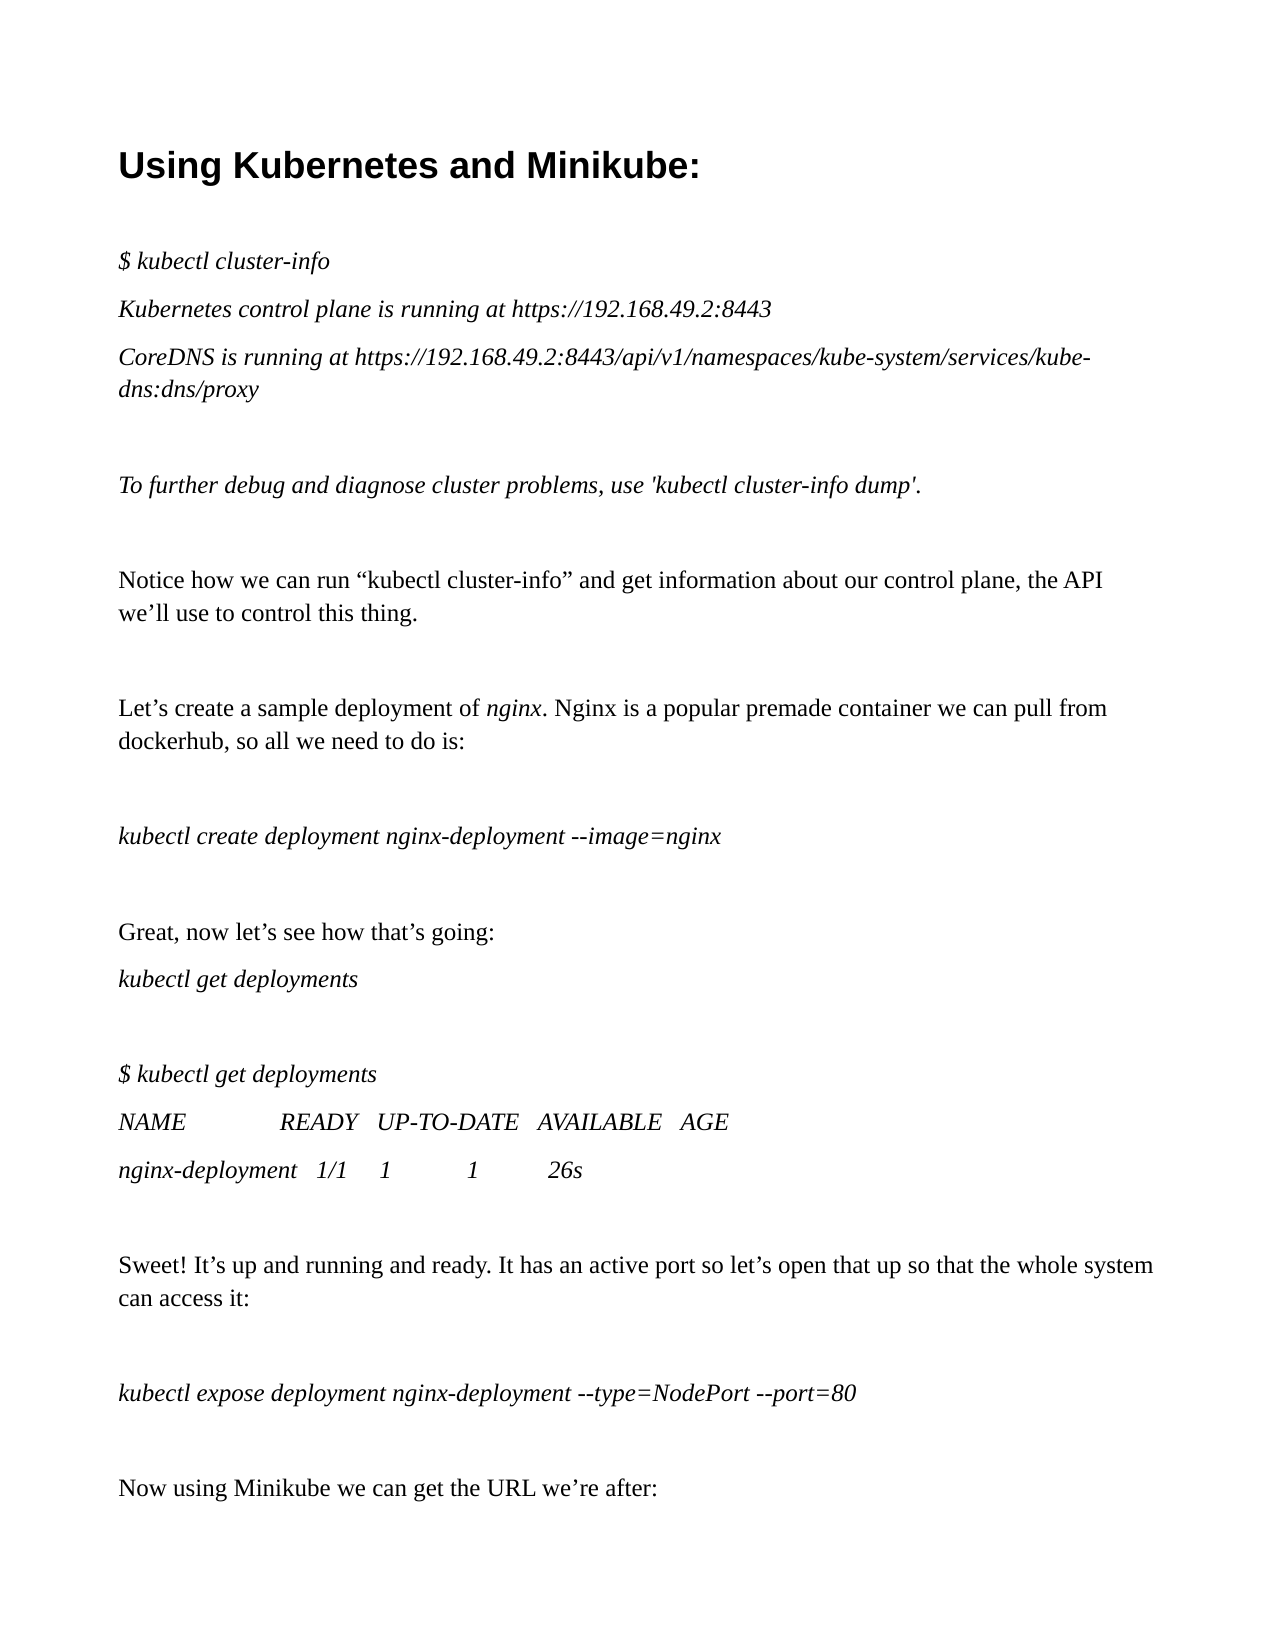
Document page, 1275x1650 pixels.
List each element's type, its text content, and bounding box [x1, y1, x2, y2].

subtitle Using Kubernetes and Minikube: [118, 143, 1157, 186]
text CoreDNS is running at https://192.168.49.2:8443/api/v1/namespaces/kube-system/services/kube-dns:dns/proxy [118, 342, 1157, 403]
text To further debug and diagnose cluster problems, use 'kubectl cluster-info dump'. [118, 470, 1157, 498]
text $ kubectl cluster-info [118, 246, 1157, 275]
text $ kubectl get deployments [118, 1059, 1157, 1088]
text nginx-deployment 1/1 1 1 26s [118, 1155, 1157, 1183]
text kubectl create deployment nginx-deployment --image=nginx [118, 821, 1157, 850]
text Great, now let’s see how that’s going: [118, 917, 1157, 945]
text Kubernetes control plane is running at https://192.168.49.2:8443 [118, 294, 1157, 323]
text Let’s create a sample deployment of nginx. Nginx is a popular premade container we can pull from dockerhub, so all we need to do is: [118, 693, 1157, 755]
text Now using Minikube we can get the URL we’re after: [118, 1473, 1157, 1502]
text kubectl expose deployment nginx-deployment --type=NodePort --port=80 [118, 1378, 1157, 1407]
text Sweet! It’s up and running and ready. It has an active port so let’s open that up so that the whole system can access it: [118, 1250, 1157, 1312]
text Notice how we can run “kubectl cluster-info” and get information about our control plane, the API we’ll use to control this thing. [118, 565, 1157, 627]
text kubectl get deployments [118, 964, 1157, 993]
text NAME READY UP-TO-DATE AVAILABLE AGE [118, 1107, 1157, 1136]
